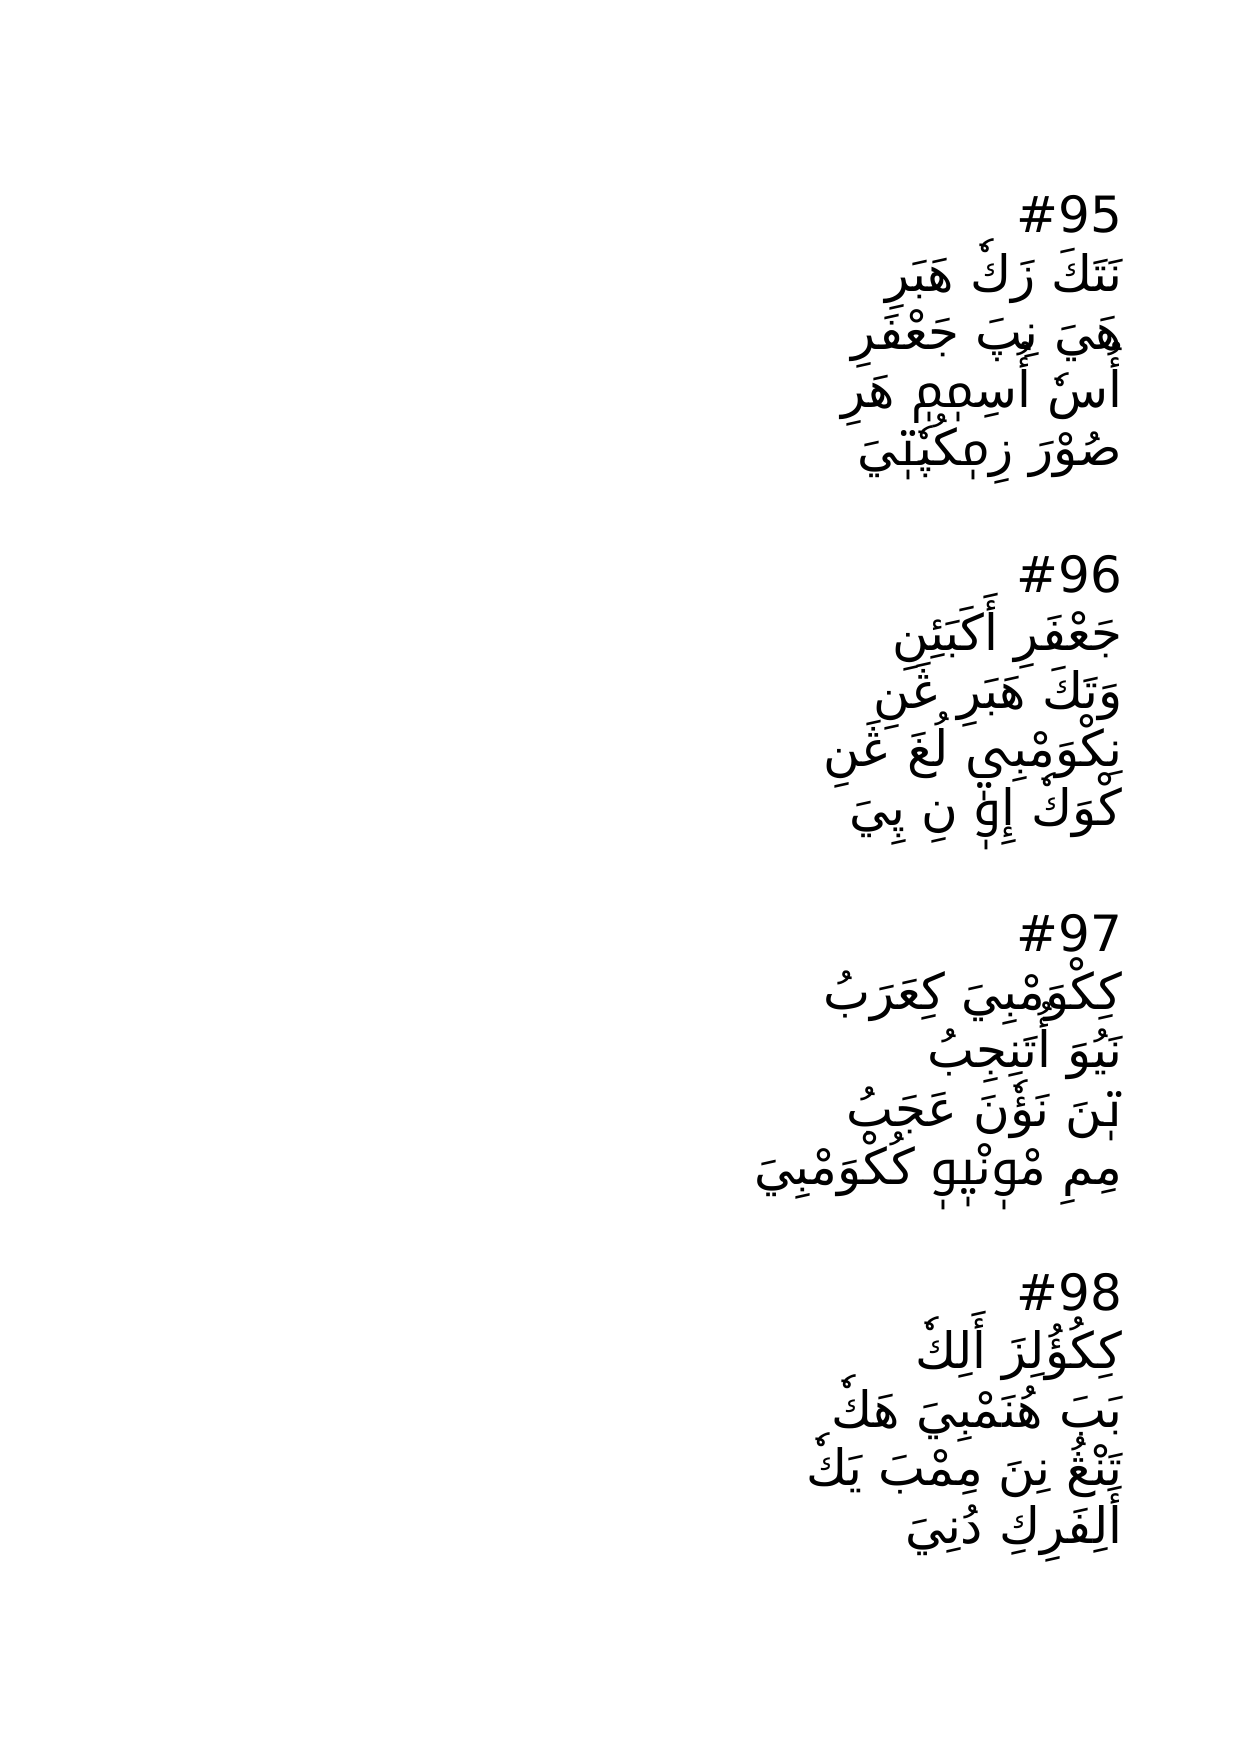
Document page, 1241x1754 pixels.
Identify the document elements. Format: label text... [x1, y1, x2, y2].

text نَتَكَ زَكٗ هَبَرِ [118, 244, 1122, 303]
text كْوَكٗ إِوٖ نِ پِيَ [118, 778, 1122, 837]
text صُوْرَ زِمٖكُپٗتٖيَ [118, 419, 1122, 477]
text أُسٗ أُسِمٖمٖ هَرِ [118, 361, 1122, 419]
text وَتَكَ هَبَرِ ڠَنِ [118, 662, 1122, 720]
text نَيُوَ أُتَنِجِبُ [118, 1021, 1122, 1079]
text #98 [118, 1264, 1122, 1322]
text كِكْوَمْبِيَ كِعَرَبُ [118, 963, 1122, 1021]
text بَبَ هُنَمْبِيَ هَكٗ [118, 1381, 1122, 1439]
text مِمِ مْوٖنْيٖوٖ كُكْوَمْبِيَ [118, 1138, 1122, 1196]
text #97 [118, 905, 1122, 963]
text تٖنَ نَؤٗنَ عَجَبُ [118, 1079, 1122, 1138]
text تَنْڠُ نِنَ مِمْبَ يَكٗ [118, 1439, 1122, 1497]
text كِكُؤُلِزَ أَلِكٗ [118, 1322, 1122, 1381]
text #95 [118, 186, 1122, 244]
text جَعْفَرِ أَكَبَئِنِ [118, 604, 1122, 662]
text هَيَ نِپَ جَعْفَرِ [118, 303, 1122, 361]
text نِكْوَمْبِيٖ لُغَ ڠَنِ [118, 720, 1122, 778]
text أَلِفَرِكِ دُنِيَ [118, 1497, 1122, 1555]
text #96 [118, 546, 1122, 604]
